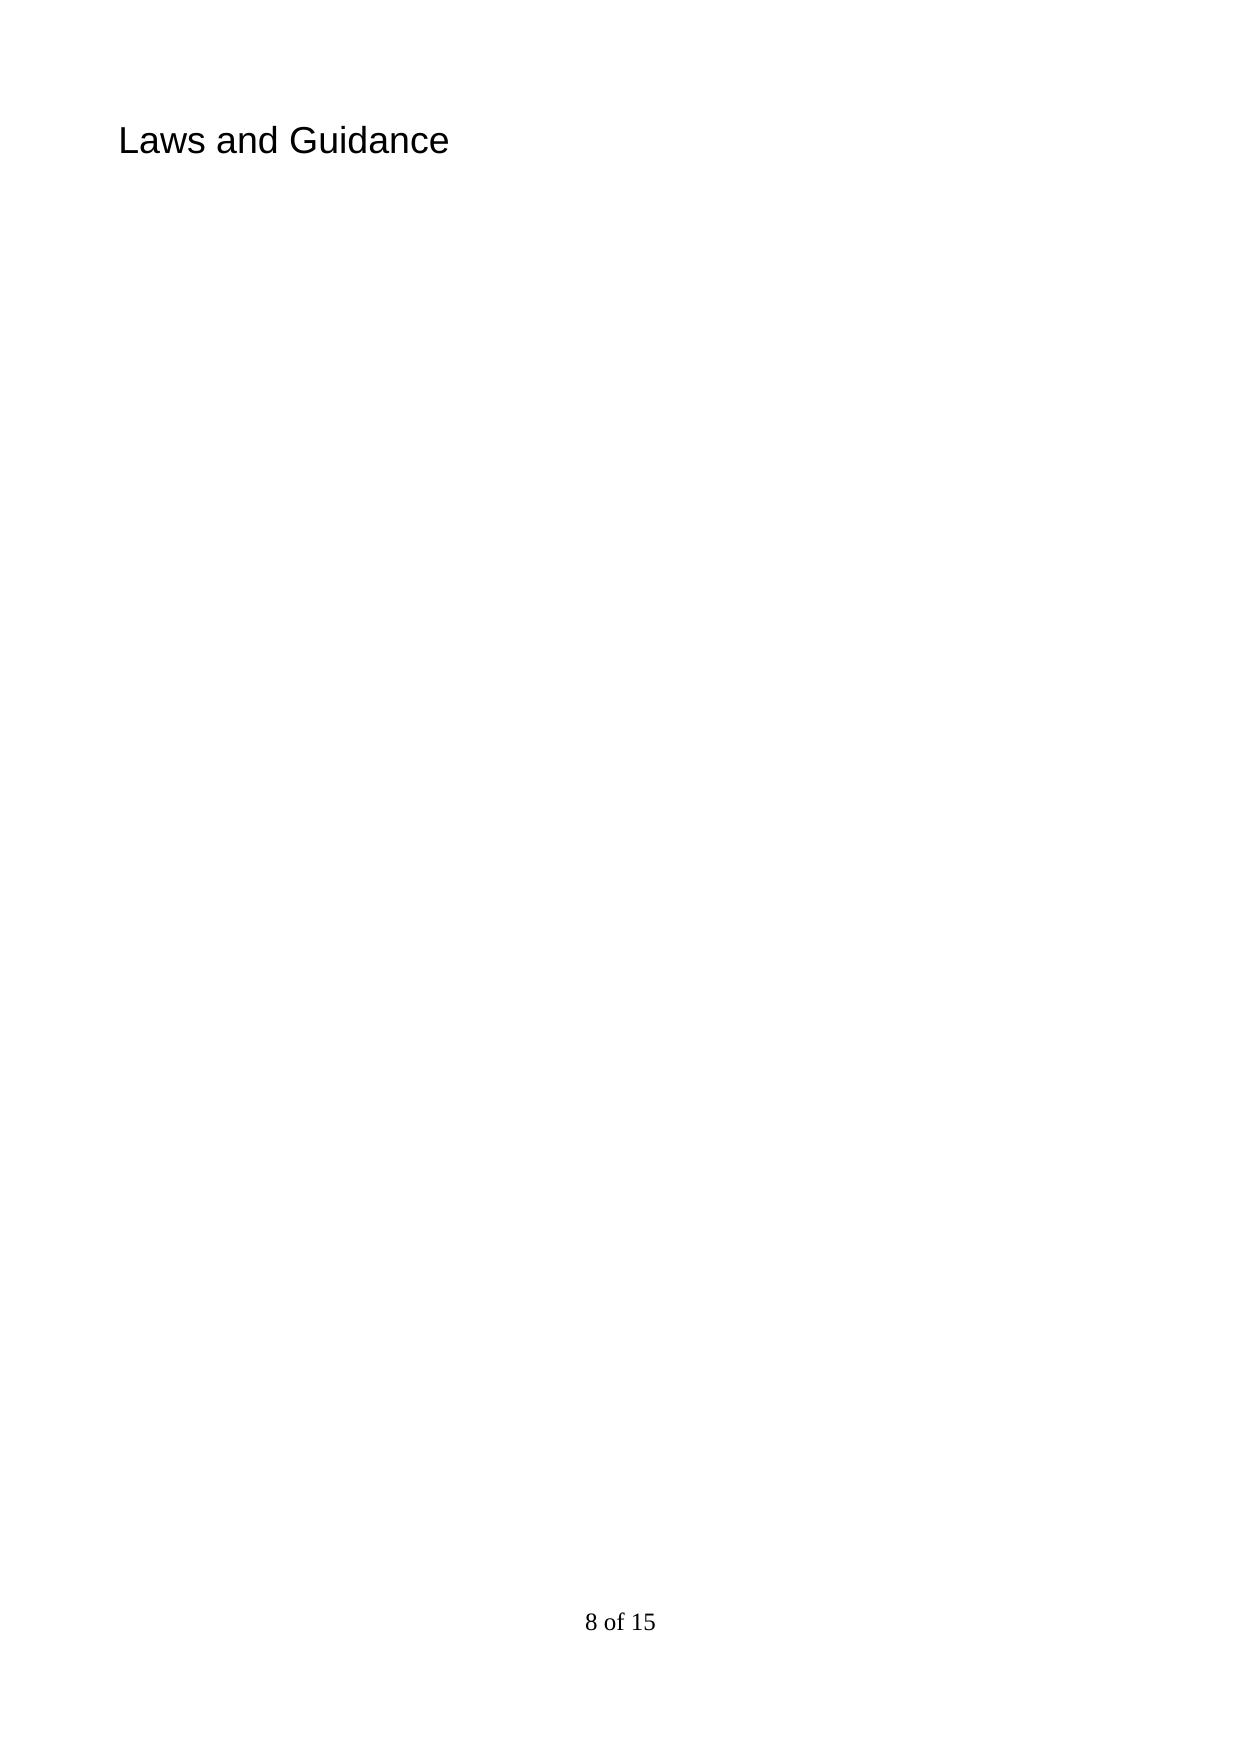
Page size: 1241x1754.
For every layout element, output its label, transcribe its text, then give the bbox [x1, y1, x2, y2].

subtitle Laws and Guidance [118, 118, 1122, 161]
